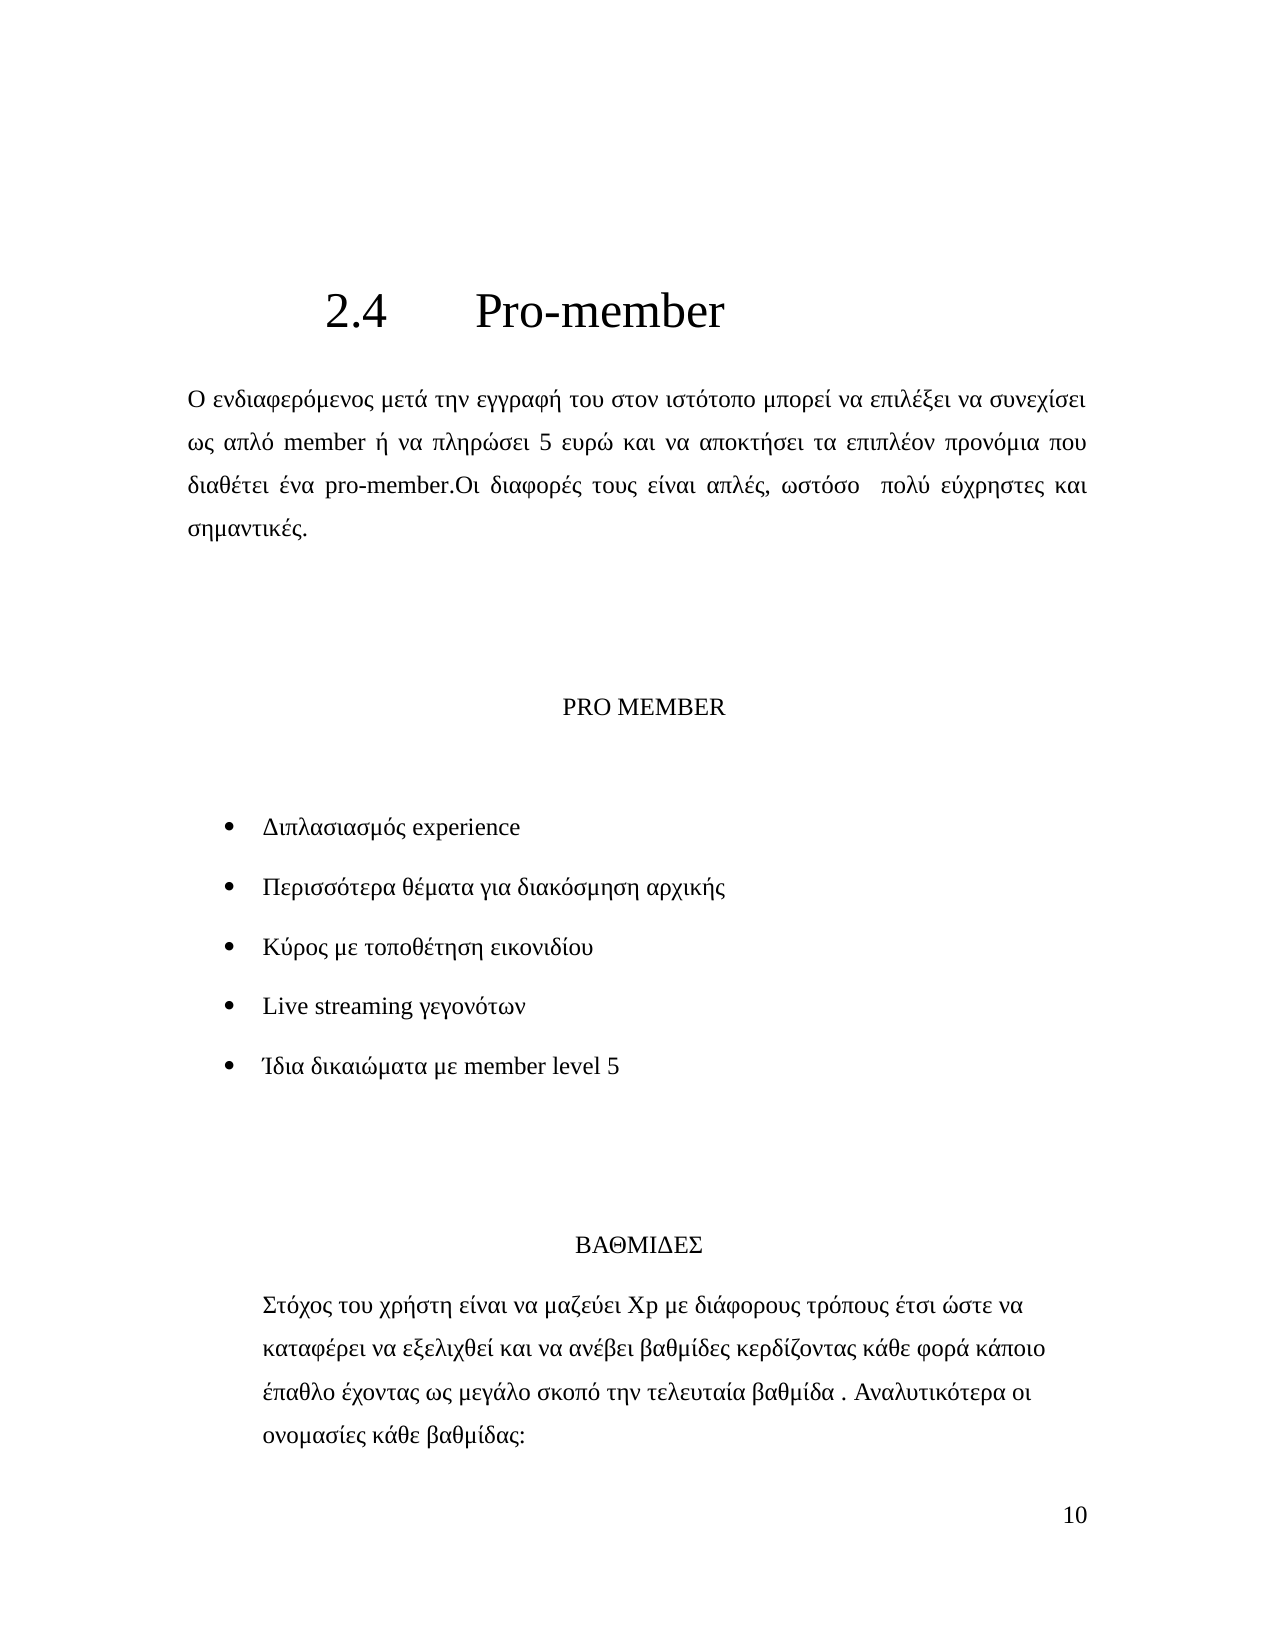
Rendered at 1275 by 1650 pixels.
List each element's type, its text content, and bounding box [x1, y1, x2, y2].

list Ίδια δικαιώματα με member level 5 [225, 1051, 1087, 1080]
list Κύρος με τοποθέτηση εικονιδίου [225, 932, 1087, 960]
text PRO MEMBER [187, 692, 1087, 721]
list Live streaming γεγονότων [225, 991, 1087, 1020]
text Στόχος του χρήστη είναι να μαζεύει Χp με διάφορους τρόπους έτσι ώστε να καταφέρει να εξελιχθεί και να ανέβει βαθμίδες κερδίζοντας κάθε φορά κάποιο έπαθλο έχοντας ως μεγάλο σκοπό την τελευταία βαθμίδα . Αναλυτικότερα οι ονομασίες κάθε βαθμίδας: [262, 1290, 1087, 1448]
text 2.4 Pro-member [187, 281, 1087, 338]
list Διπλασιασμός experience [225, 812, 1087, 841]
list Περισσότερα θέματα για διακόσμηση αρχικής [225, 872, 1087, 901]
text ΒΑΘΜΙΔΕΣ [262, 1231, 1087, 1259]
text Ο ενδιαφερόμενος μετά την εγγραφή του στον ιστότοπο μπορεί να επιλέξει να συνεχίσει ως απλό member ή να πληρώσει 5 ευρώ και να αποκτήσει τα επιπλέον προνόμια που διαθέτει ένα pro-member.Οι διαφορές τους είναι απλές, ωστόσο πολύ εύχρηστες και σημαντικές. [187, 384, 1087, 542]
